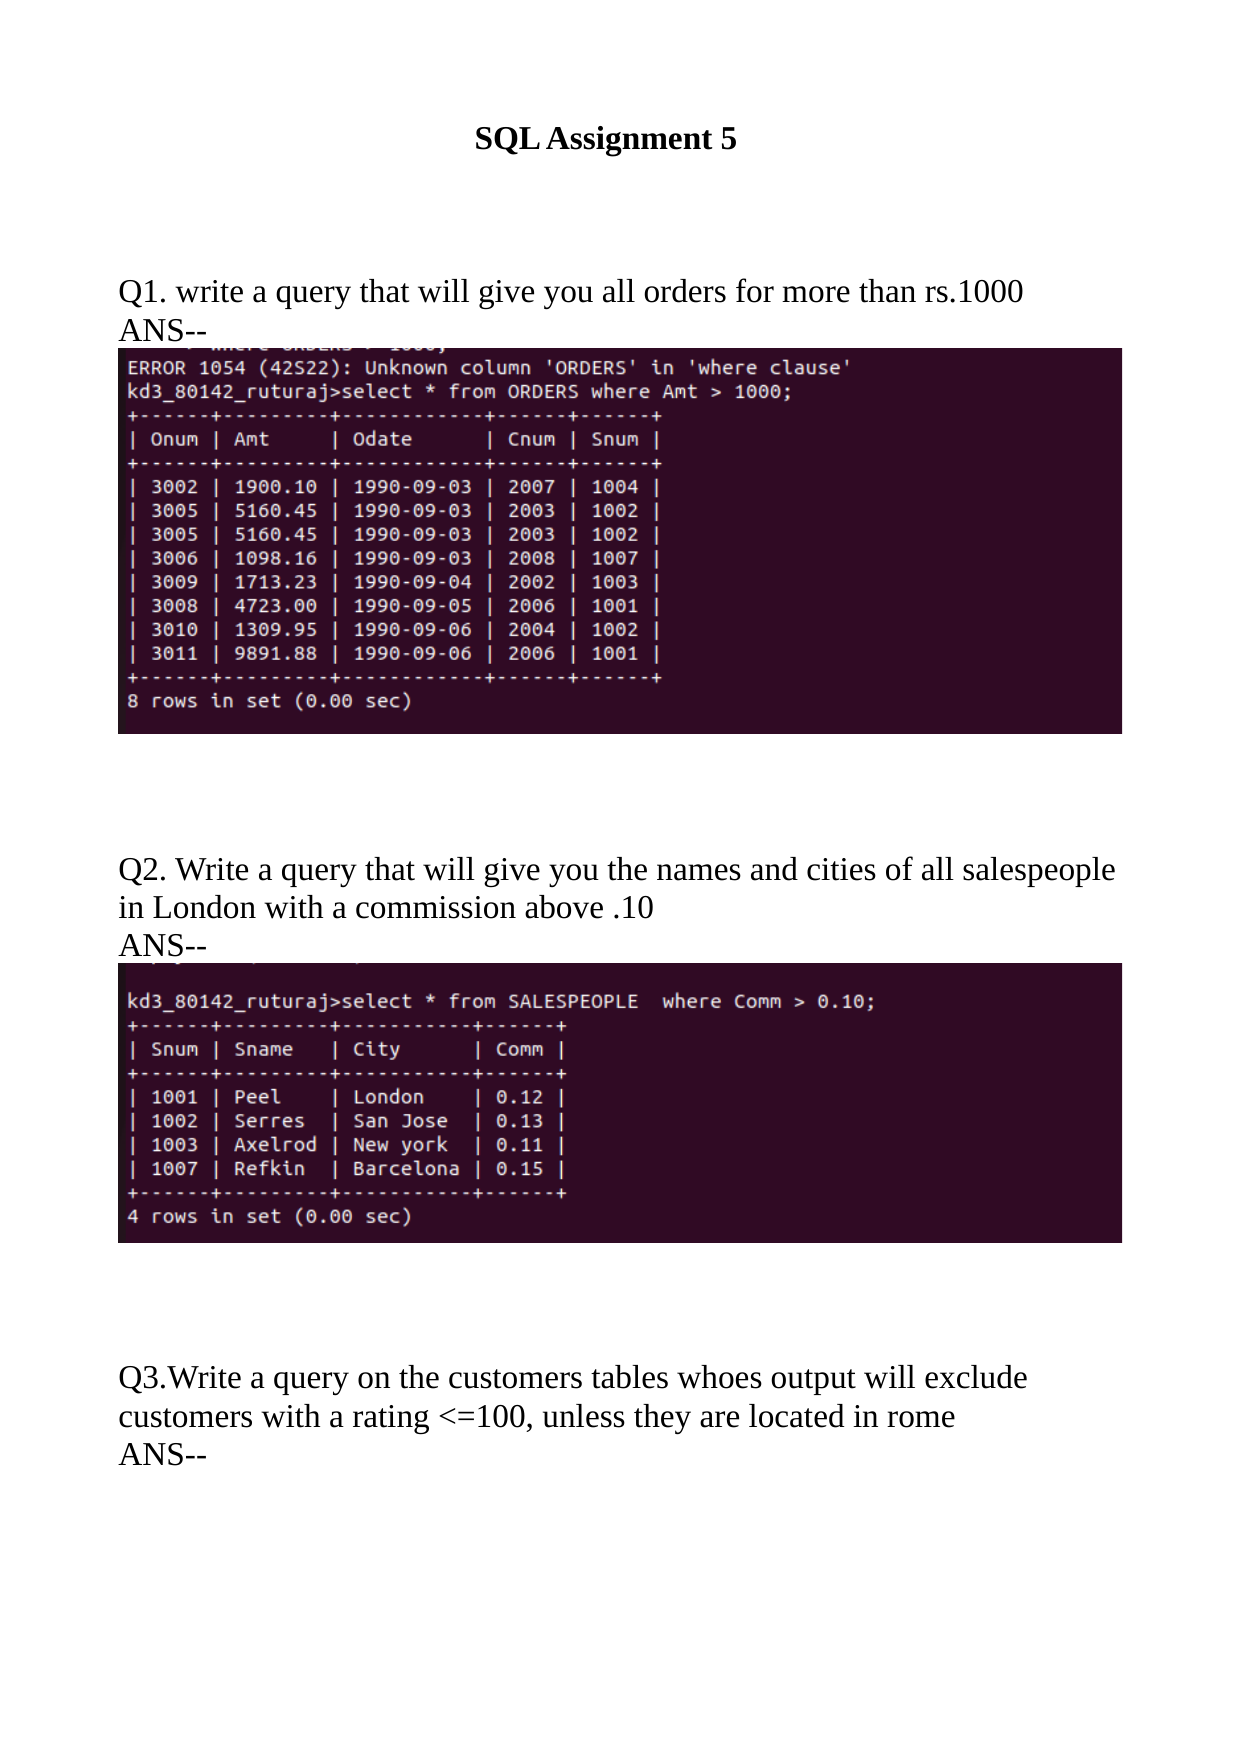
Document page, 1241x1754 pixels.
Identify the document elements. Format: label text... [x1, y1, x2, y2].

text ANS-- [118, 1434, 1122, 1472]
picture [118, 963, 1123, 1243]
text SQL Assignment 5 [118, 118, 1122, 156]
text ANS-- [118, 926, 1122, 963]
picture [118, 348, 1123, 734]
text Q3.Write a query on the customers tables whoes output will exclude customers with a rating <=100, unless they are located in rome [118, 1357, 1122, 1434]
text Q2. Write a query that will give you the names and cities of all salespeople in London with a commission above .10 [118, 849, 1122, 926]
text ANS-- [118, 310, 1122, 348]
text Q1. write a query that will give you all orders for more than rs.1000 [118, 271, 1122, 310]
